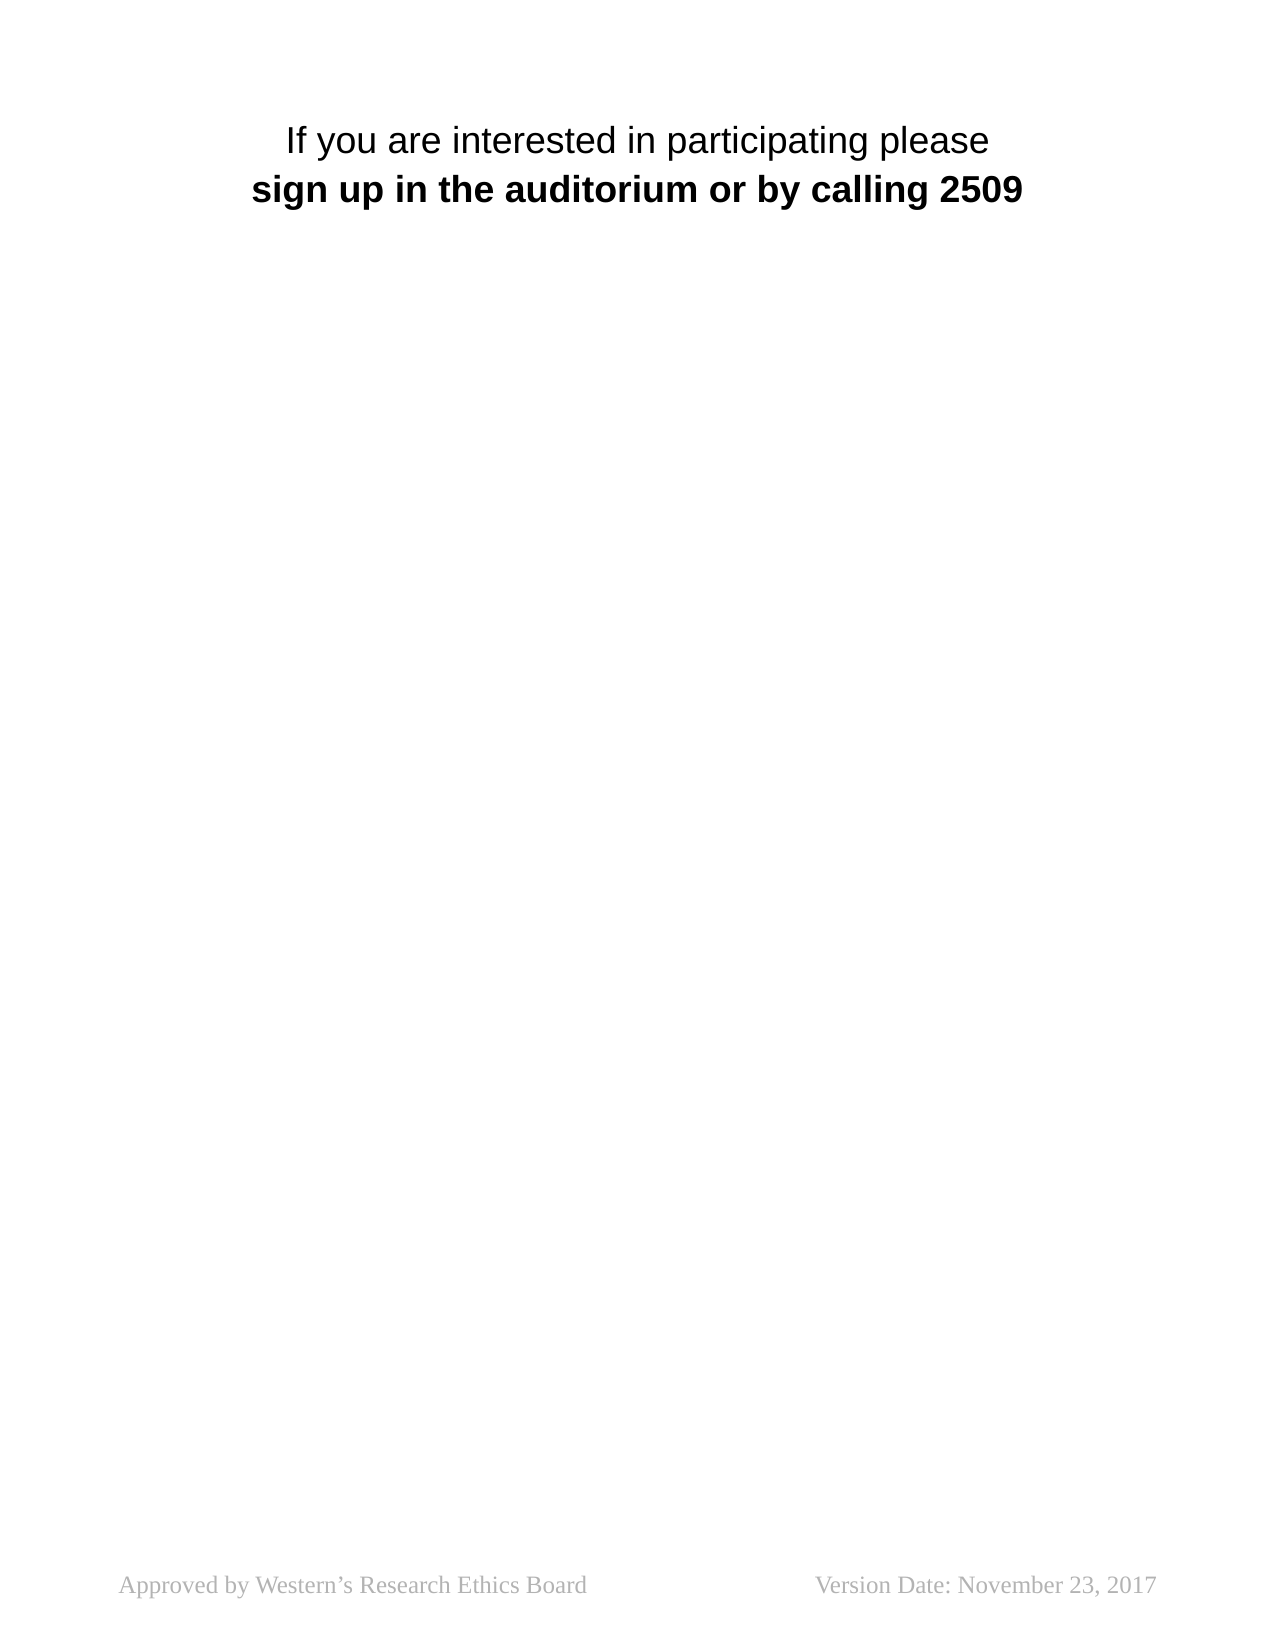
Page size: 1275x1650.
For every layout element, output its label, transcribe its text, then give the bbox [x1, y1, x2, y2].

text If you are interested in participating please [118, 118, 1157, 161]
text sign up in the auditorium or by calling 2509 [118, 168, 1157, 211]
